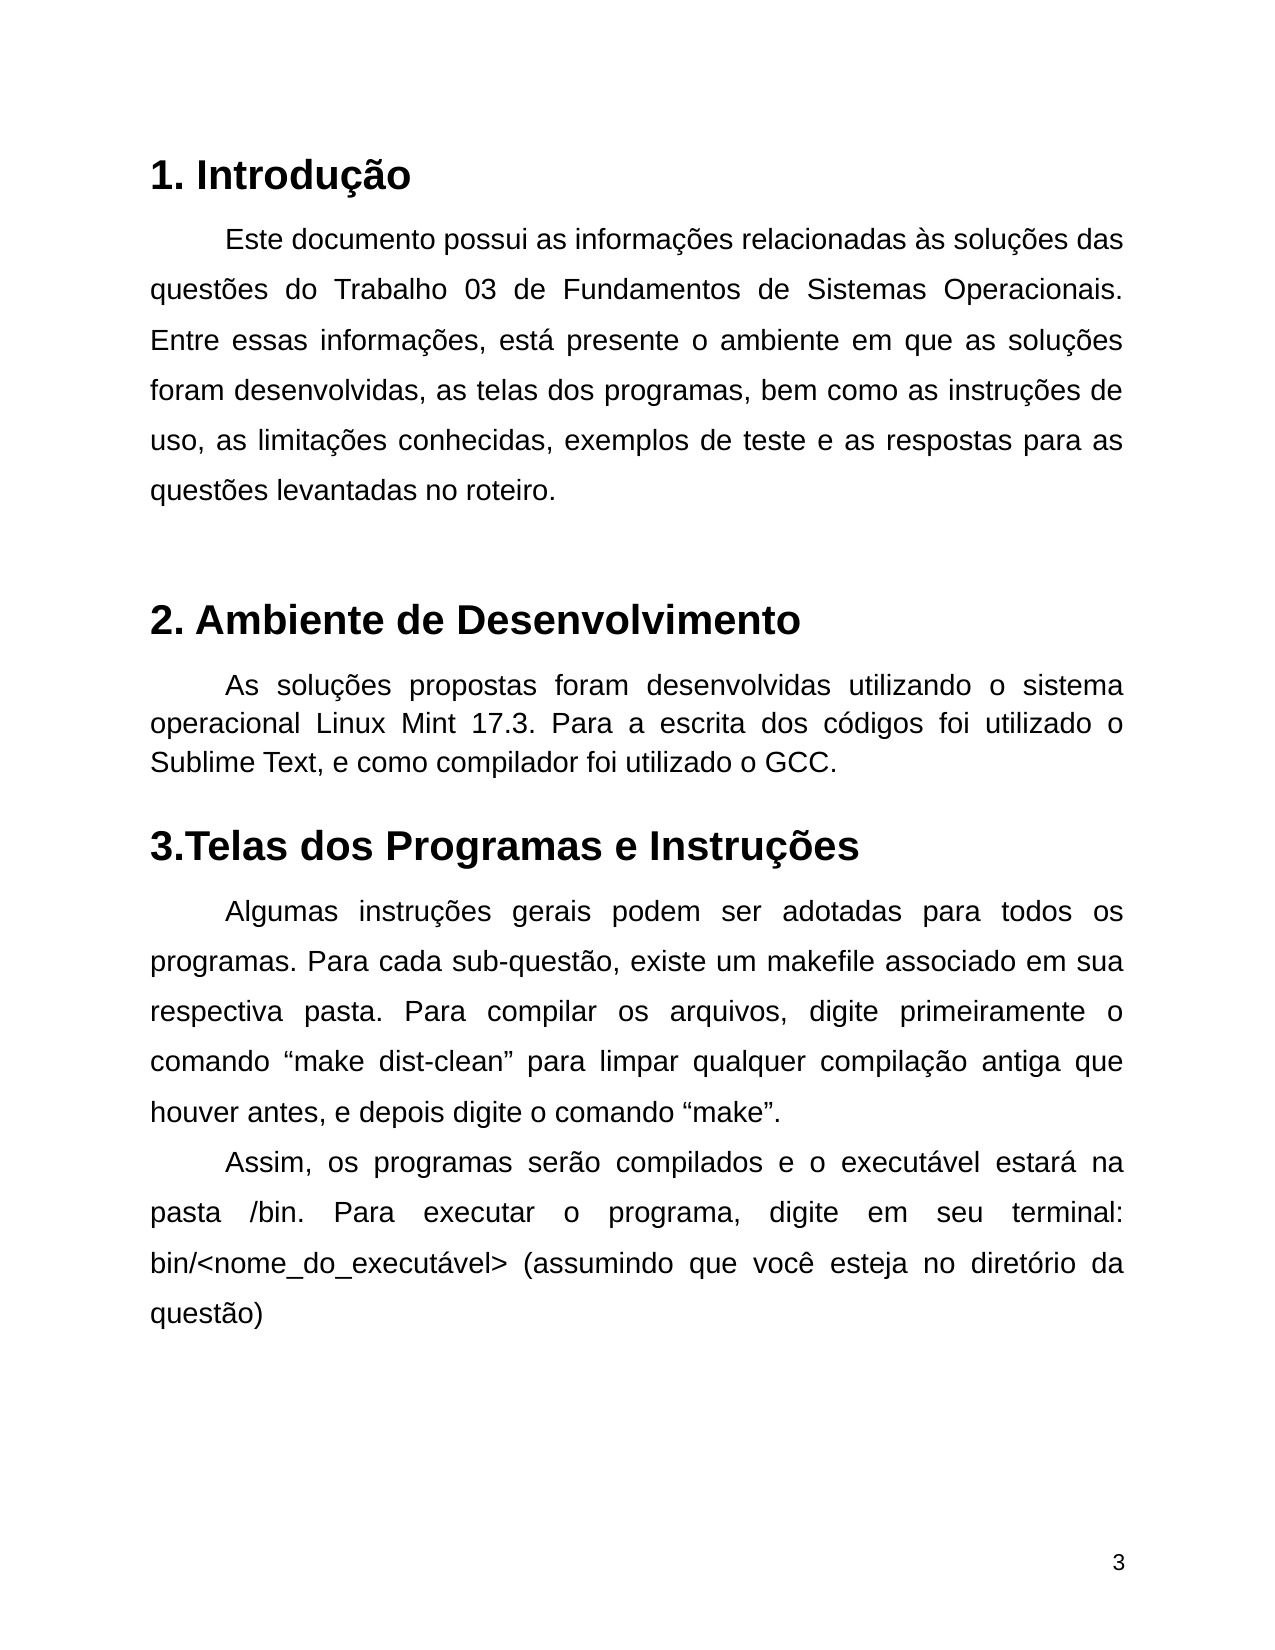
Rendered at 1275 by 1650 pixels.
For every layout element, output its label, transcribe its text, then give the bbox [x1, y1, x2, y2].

text As soluções propostas foram desenvolvidas utilizando o sistema operacional Linux Mint 17.3. Para a escrita dos códigos foi utilizado o Sublime Text, e como compilador foi utilizado o GCC. [150, 667, 1125, 778]
text 1. Introdução [150, 150, 1125, 198]
text Este documento possui as informações relacionadas às soluções das questões do Trabalho 03 de Fundamentos de Sistemas Operacionais. Entre essas informações, está presente o ambiente em que as soluções foram desenvolvidas, as telas dos programas, bem como as instruções de uso, as limitações conhecidas, exemplos de teste e as respostas para as questões levantadas no roteiro. [150, 222, 1125, 507]
text Assim, os programas serão compilados e o executável estará na pasta /bin. Para executar o programa, digite em seu terminal: bin/<nome_do_executável> (assumindo que você esteja no diretório da questão) [150, 1145, 1125, 1329]
text Algumas instruções gerais podem ser adotadas para todos os programas. Para cada sub-questão, existe um makefile associado em sua respectiva pasta. Para compilar os arquivos, digite primeiramente o comando “make dist-clean” para limpar qualquer compilação antiga que houver antes, e depois digite o comando “make”. [150, 893, 1125, 1128]
text 3.Telas dos Programas e Instruções [150, 822, 1125, 869]
text 2. Ambiente de Desenvolvimento [150, 596, 1125, 643]
